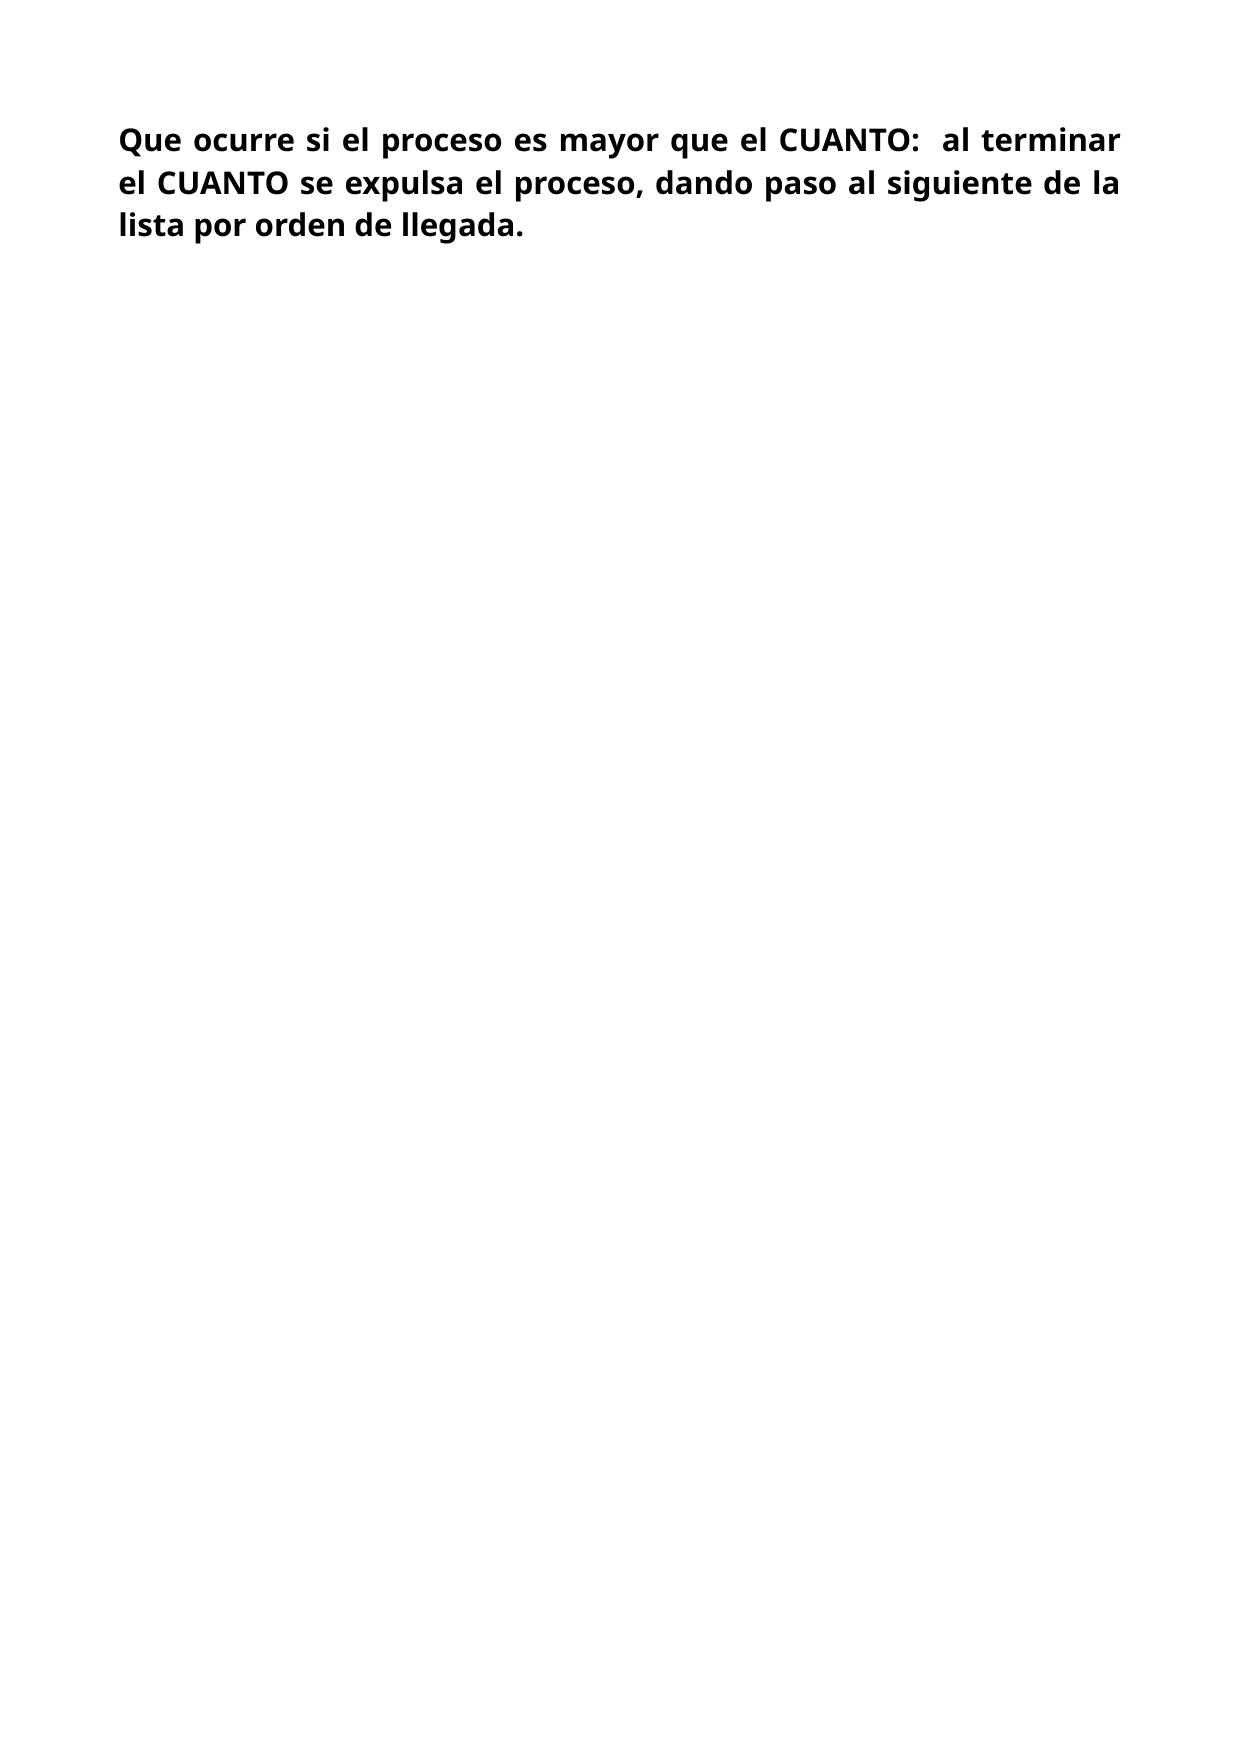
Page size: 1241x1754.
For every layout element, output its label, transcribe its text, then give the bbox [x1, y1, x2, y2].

text Que ocurre si el proceso es mayor que el CUANTO: al terminar el CUANTO se expulsa el proceso, dando paso al siguiente de la lista por orden de llegada. [118, 118, 1122, 246]
